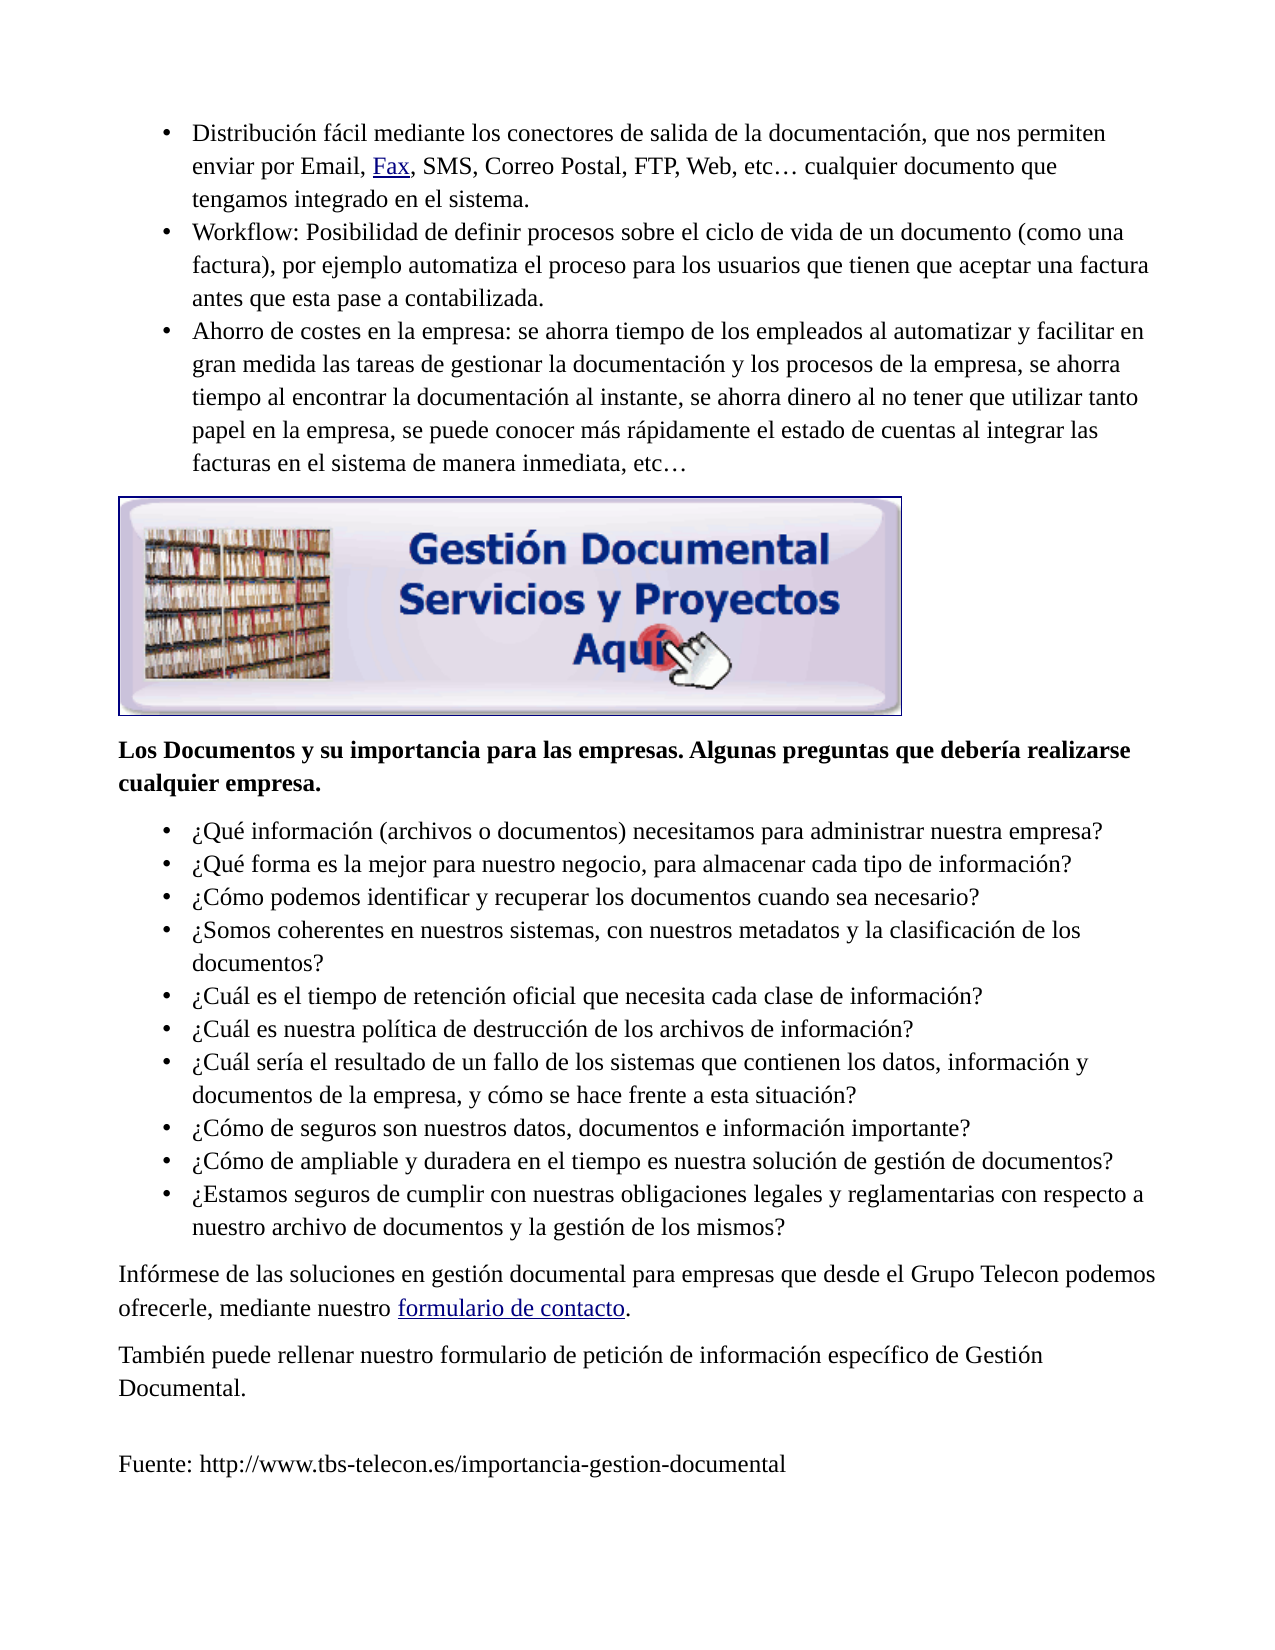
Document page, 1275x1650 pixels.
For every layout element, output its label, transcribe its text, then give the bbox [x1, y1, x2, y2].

text Fuente: http://www.tbs-telecon.es/importancia-gestion-documental [118, 1449, 1157, 1478]
list ¿Cuál es nuestra política de destrucción de los archivos de información? [162, 1014, 1157, 1043]
list ¿Cuál sería el resultado de un fallo de los sistemas que contienen los datos, información y documentos de la empresa, y cómo se hace frente a esta situación? [162, 1047, 1157, 1109]
list Distribución fácil mediante los conectores de salida de la documentación, que nos permiten enviar por Email, Fax, SMS, Correo Postal, FTP, Web, etc… cualquier documento que tengamos integrado en el sistema. [162, 118, 1157, 213]
picture [120, 498, 901, 715]
list Ahorro de costes en la empresa: se ahorra tiempo de los empleados al automatizar y facilitar en gran medida las tareas de gestionar la documentación y los procesos de la empresa, se ahorra tiempo al encontrar la documentación al instante, se ahorra dinero al no tener que utilizar tanto papel en la empresa, se puede conocer más rápidamente el estado de cuentas al integrar las facturas en el sistema de manera inmediata, etc… [162, 316, 1157, 477]
list ¿Somos coherentes en nuestros sistemas, con nuestros metadatos y la clasificación de los documentos? [162, 915, 1157, 977]
text Infórmese de las soluciones en gestión documental para empresas que desde el Grupo Telecon podemos ofrecerle, mediante nuestro formulario de contacto. [118, 1259, 1157, 1321]
list ¿Cómo de ampliable y duradera en el tiempo es nuestra solución de gestión de documentos? [162, 1146, 1157, 1175]
list ¿Cómo podemos identificar y recuperar los documentos cuando sea necesario? [162, 882, 1157, 911]
list ¿Estamos seguros de cumplir con nuestras obligaciones legales y reglamentarias con respecto a nuestro archivo de documentos y la gestión de los mismos? [162, 1179, 1157, 1241]
text Los Documentos y su importancia para las empresas. Algunas preguntas que debería realizarse cualquier empresa. [118, 735, 1157, 797]
list ¿Qué forma es la mejor para nuestro negocio, para almacenar cada tipo de información? [162, 849, 1157, 877]
list ¿Qué información (archivos o documentos) necesitamos para administrar nuestra empresa? [162, 816, 1157, 844]
text También puede rellenar nuestro formulario de petición de información específico de Gestión Documental. [118, 1340, 1157, 1402]
list Workflow: Posibilidad de definir procesos sobre el ciclo de vida de un documento (como una factura), por ejemplo automatiza el proceso para los usuarios que tienen que aceptar una factura antes que esta pase a contabilizada. [162, 217, 1157, 312]
list ¿Cómo de seguros son nuestros datos, documentos e información importante? [162, 1113, 1157, 1142]
list ¿Cuál es el tiempo de retención oficial que necesita cada clase de información? [162, 981, 1157, 1009]
